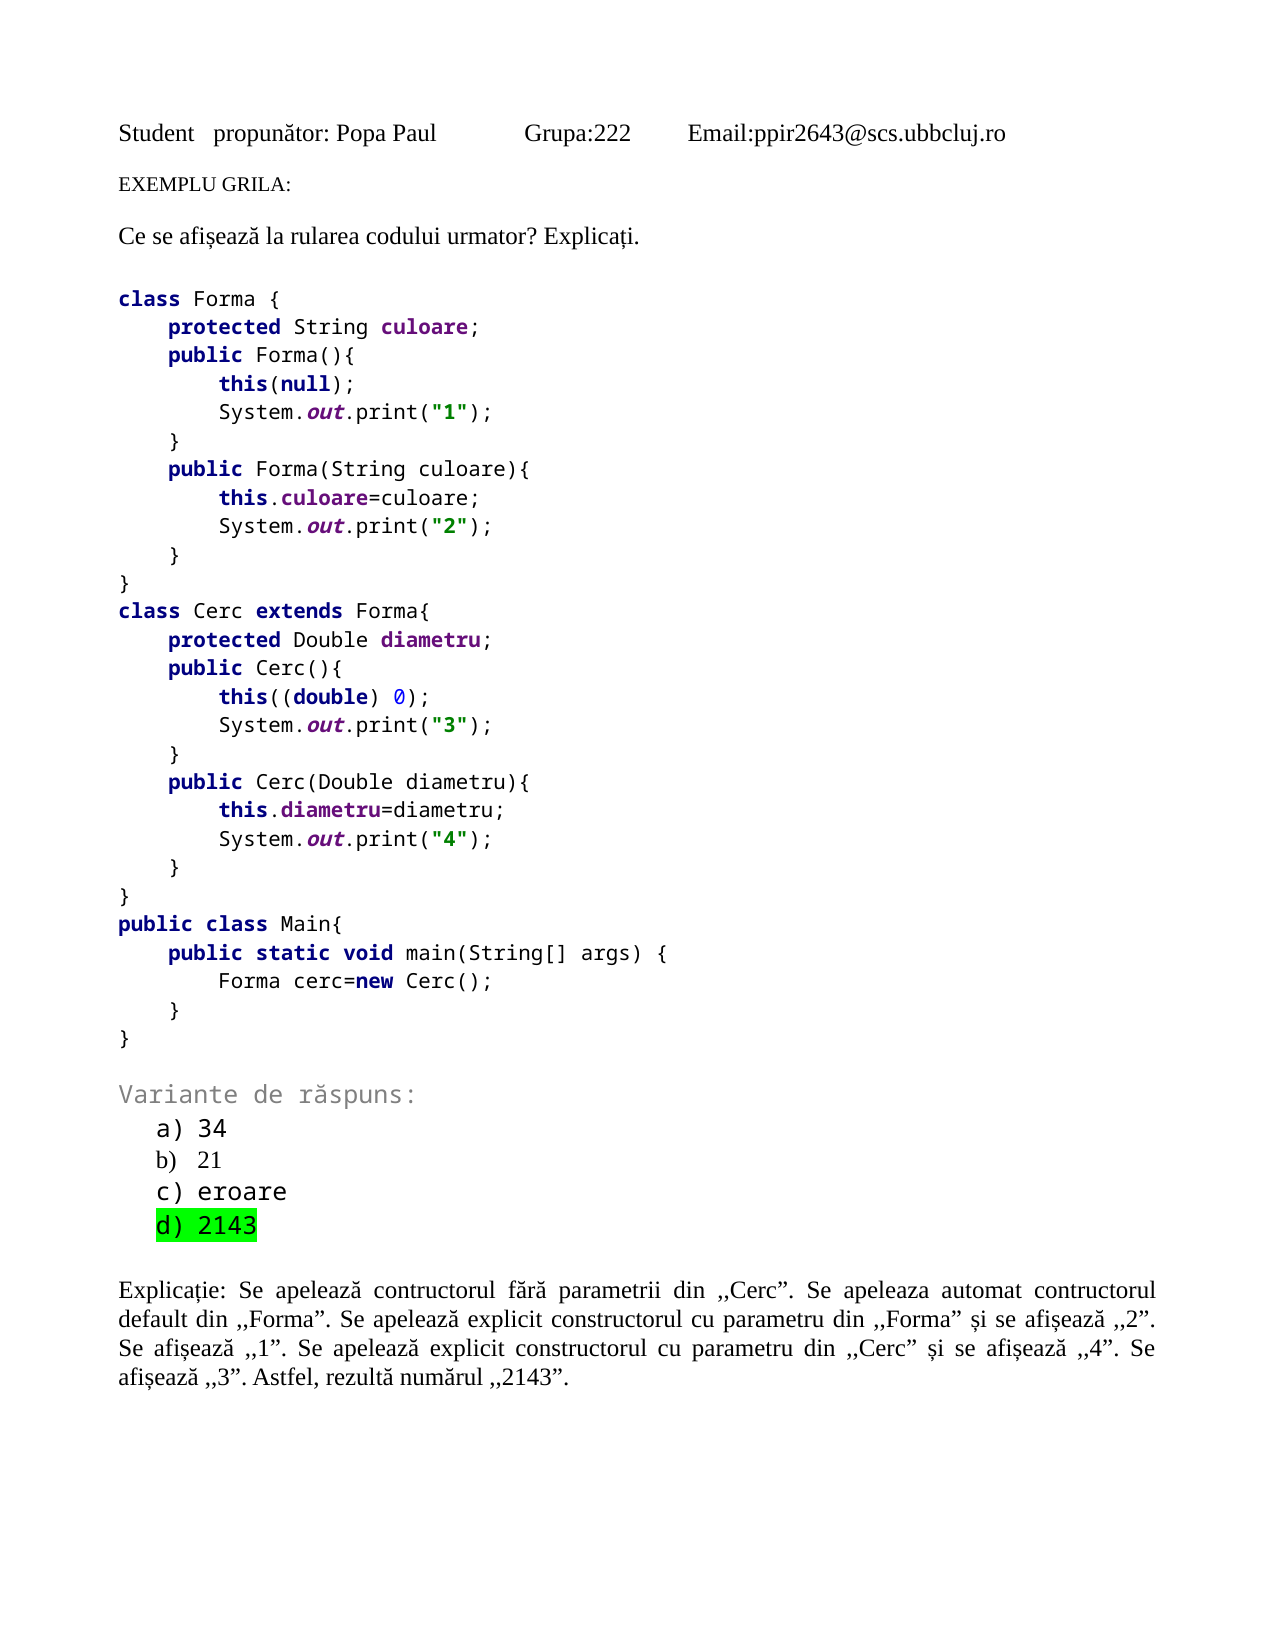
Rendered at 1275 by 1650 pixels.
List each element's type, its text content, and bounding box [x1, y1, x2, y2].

text EXEMPLU GRILA: [118, 172, 1157, 196]
list 21 [156, 1145, 1157, 1173]
text Explicație: Se apelează contructorul fără parametrii din ,,Cerc”. Se apeleaza automat contructorul default din ,,Forma”. Se apelează explicit constructorul cu parametru din ,,Forma” și se afișează ,,2”. Se afișează ,,1”. Se apelează explicit constructorul cu parametru din ,,Cerc” și se afișează ,,4”. Se afișează ,,3”. Astfel, rezultă numărul ,,2143”. [118, 1276, 1157, 1391]
list 34 [156, 1111, 1157, 1145]
text Student propunător: Popa Paul Grupa:222 Email:ppir2643@scs.ubbcluj.ro [118, 118, 1157, 147]
list eroare [156, 1173, 1157, 1207]
text Ce se afișează la rularea codului urmator? Explicați. class Forma { protected String culoare; public Forma(){ this(null); System.out.print("1"); } public Forma(String culoare){ this.culoare=culoare; System.out.print("2"); } } class Cerc extends Forma{ protected Double diametru; public Cerc(){ this((double) 0); System.out.print("3"); } public Cerc(Double diametru){ this.diametru=diametru; System.out.print("4"); } } public class Main{ public static void main(String[] args) { Forma cerc=new Cerc(); } } [118, 221, 1157, 1052]
list 2143 [156, 1207, 1157, 1242]
text Variante de răspuns: [118, 1077, 1157, 1111]
